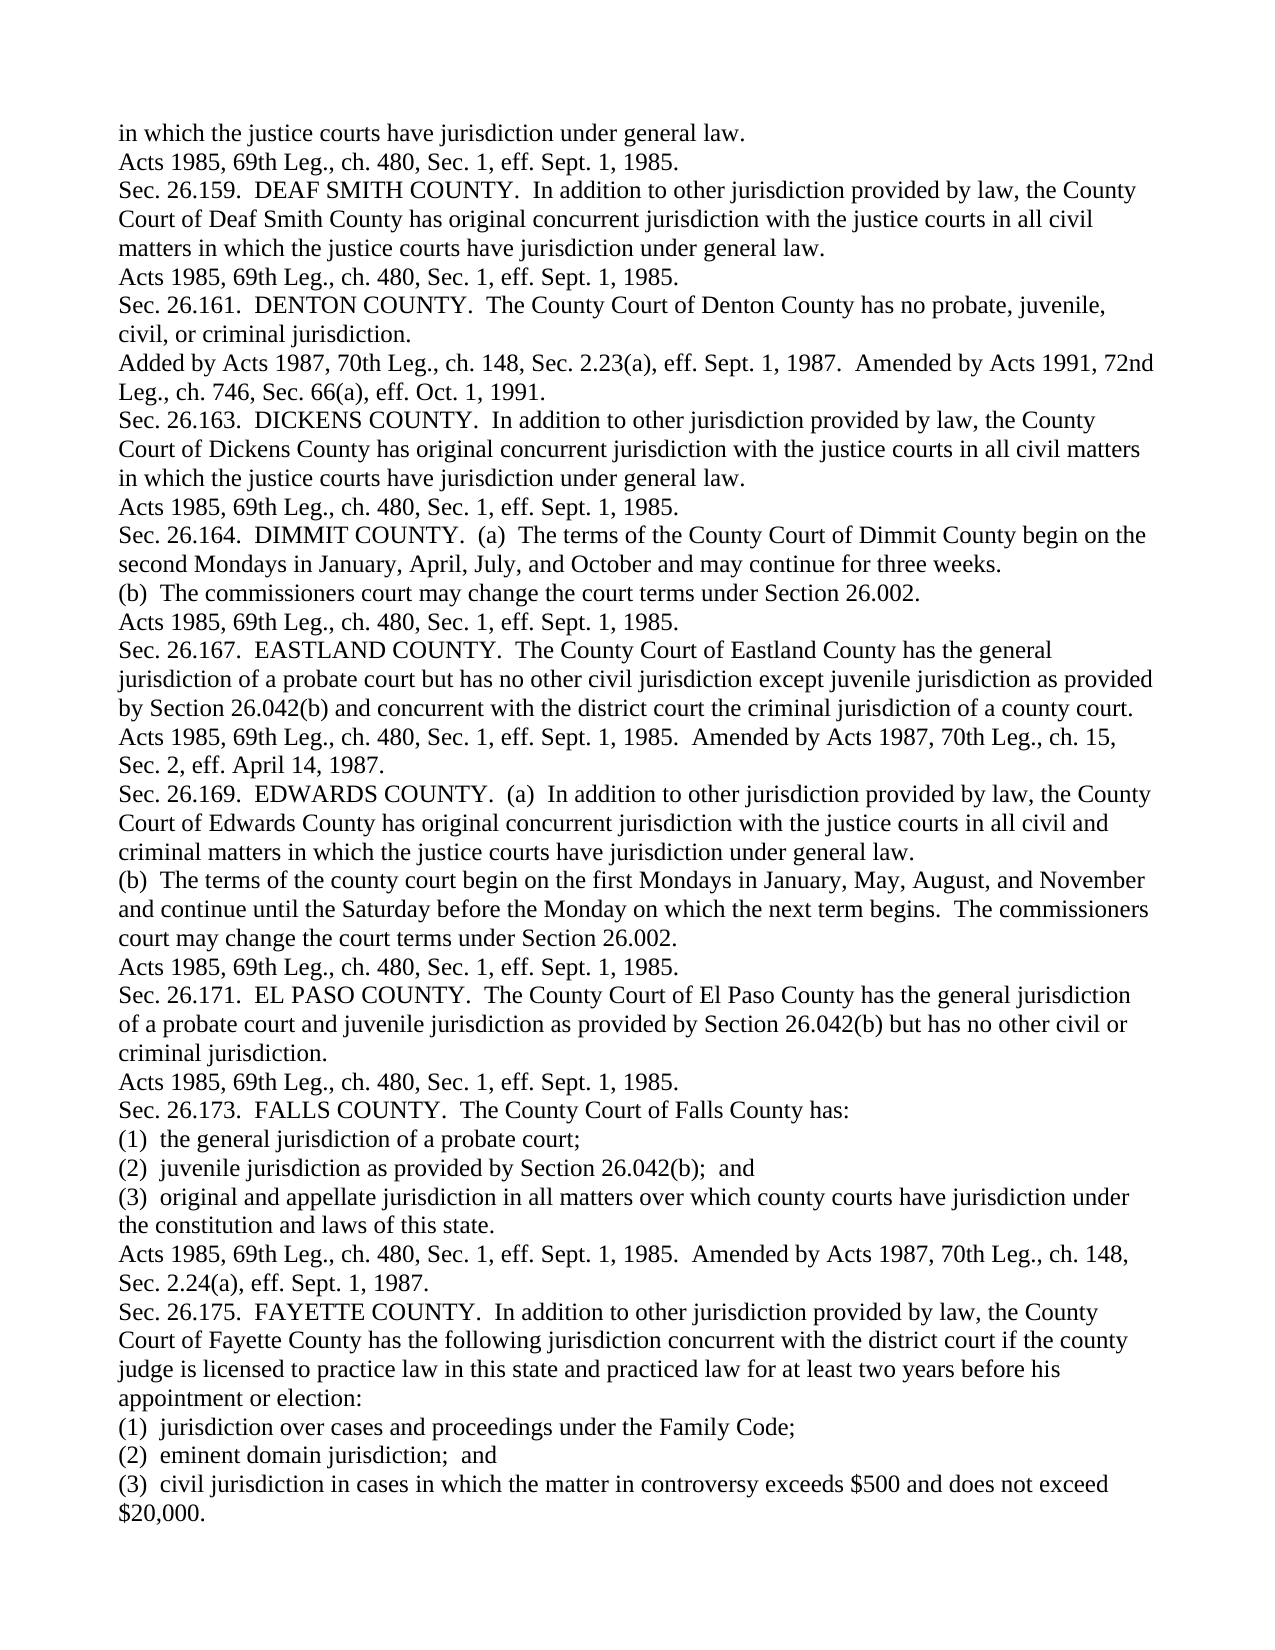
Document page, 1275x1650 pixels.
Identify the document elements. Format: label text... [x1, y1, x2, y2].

text (1) jurisdiction over cases and proceedings under the Family Code; [118, 1412, 1157, 1441]
text Acts 1985, 69th Leg., ch. 480, Sec. 1, eff. Sept. 1, 1985. [118, 147, 1157, 176]
text Acts 1985, 69th Leg., ch. 480, Sec. 1, eff. Sept. 1, 1985. [118, 262, 1157, 291]
text Acts 1985, 69th Leg., ch. 480, Sec. 1, eff. Sept. 1, 1985. [118, 492, 1157, 521]
text Sec. 26.161. DENTON COUNTY. The County Court of Denton County has no probate, juvenile, civil, or criminal jurisdiction. [118, 291, 1157, 348]
text Added by Acts 1987, 70th Leg., ch. 148, Sec. 2.23(a), eff. Sept. 1, 1987. Amended by Acts 1991, 72nd Leg., ch. 746, Sec. 66(a), eff. Oct. 1, 1991. [118, 348, 1157, 406]
text Sec. 26.171. EL PASO COUNTY. The County Court of El Paso County has the general jurisdiction of a probate court and juvenile jurisdiction as provided by Section 26.042(b) but has no other civil or criminal jurisdiction. [118, 981, 1157, 1067]
text Acts 1985, 69th Leg., ch. 480, Sec. 1, eff. Sept. 1, 1985. [118, 1067, 1157, 1096]
text (2) juvenile jurisdiction as provided by Section 26.042(b); and [118, 1153, 1157, 1182]
text (b) The commissioners court may change the court terms under Section 26.002. [118, 578, 1157, 607]
text Acts 1985, 69th Leg., ch. 480, Sec. 1, eff. Sept. 1, 1985. [118, 607, 1157, 636]
text (2) eminent domain jurisdiction; and [118, 1441, 1157, 1469]
text Acts 1985, 69th Leg., ch. 480, Sec. 1, eff. Sept. 1, 1985. Amended by Acts 1987, 70th Leg., ch. 148, Sec. 2.24(a), eff. Sept. 1, 1987. [118, 1239, 1157, 1297]
text in which the justice courts have jurisdiction under general law. [118, 118, 1157, 147]
text (3) civil jurisdiction in cases in which the matter in controversy exceeds $500 and does not exceed $20,000. [118, 1469, 1157, 1527]
text Sec. 26.169. EDWARDS COUNTY. (a) In addition to other jurisdiction provided by law, the County Court of Edwards County has original concurrent jurisdiction with the justice courts in all civil and criminal matters in which the justice courts have jurisdiction under general law. [118, 779, 1157, 866]
text (b) The terms of the county court begin on the first Mondays in January, May, August, and November and continue until the Saturday before the Monday on which the next term begins. The commissioners court may change the court terms under Section 26.002. [118, 866, 1157, 952]
text Sec. 26.159. DEAF SMITH COUNTY. In addition to other jurisdiction provided by law, the County Court of Deaf Smith County has original concurrent jurisdiction with the justice courts in all civil matters in which the justice courts have jurisdiction under general law. [118, 176, 1157, 262]
text Sec. 26.175. FAYETTE COUNTY. In addition to other jurisdiction provided by law, the County Court of Fayette County has the following jurisdiction concurrent with the district court if the county judge is licensed to practice law in this state and practiced law for at least two years before his appointment or election: [118, 1297, 1157, 1412]
text Acts 1985, 69th Leg., ch. 480, Sec. 1, eff. Sept. 1, 1985. [118, 952, 1157, 981]
text Sec. 26.173. FALLS COUNTY. The County Court of Falls County has: [118, 1096, 1157, 1124]
text Sec. 26.164. DIMMIT COUNTY. (a) The terms of the County Court of Dimmit County begin on the second Mondays in January, April, July, and October and may continue for three weeks. [118, 521, 1157, 578]
text (3) original and appellate jurisdiction in all matters over which county courts have jurisdiction under the constitution and laws of this state. [118, 1182, 1157, 1239]
text Sec. 26.167. EASTLAND COUNTY. The County Court of Eastland County has the general jurisdiction of a probate court but has no other civil jurisdiction except juvenile jurisdiction as provided by Section 26.042(b) and concurrent with the district court the criminal jurisdiction of a county court. [118, 636, 1157, 722]
text Acts 1985, 69th Leg., ch. 480, Sec. 1, eff. Sept. 1, 1985. Amended by Acts 1987, 70th Leg., ch. 15, Sec. 2, eff. April 14, 1987. [118, 722, 1157, 779]
text (1) the general jurisdiction of a probate court; [118, 1124, 1157, 1153]
text Sec. 26.163. DICKENS COUNTY. In addition to other jurisdiction provided by law, the County Court of Dickens County has original concurrent jurisdiction with the justice courts in all civil matters in which the justice courts have jurisdiction under general law. [118, 406, 1157, 492]
